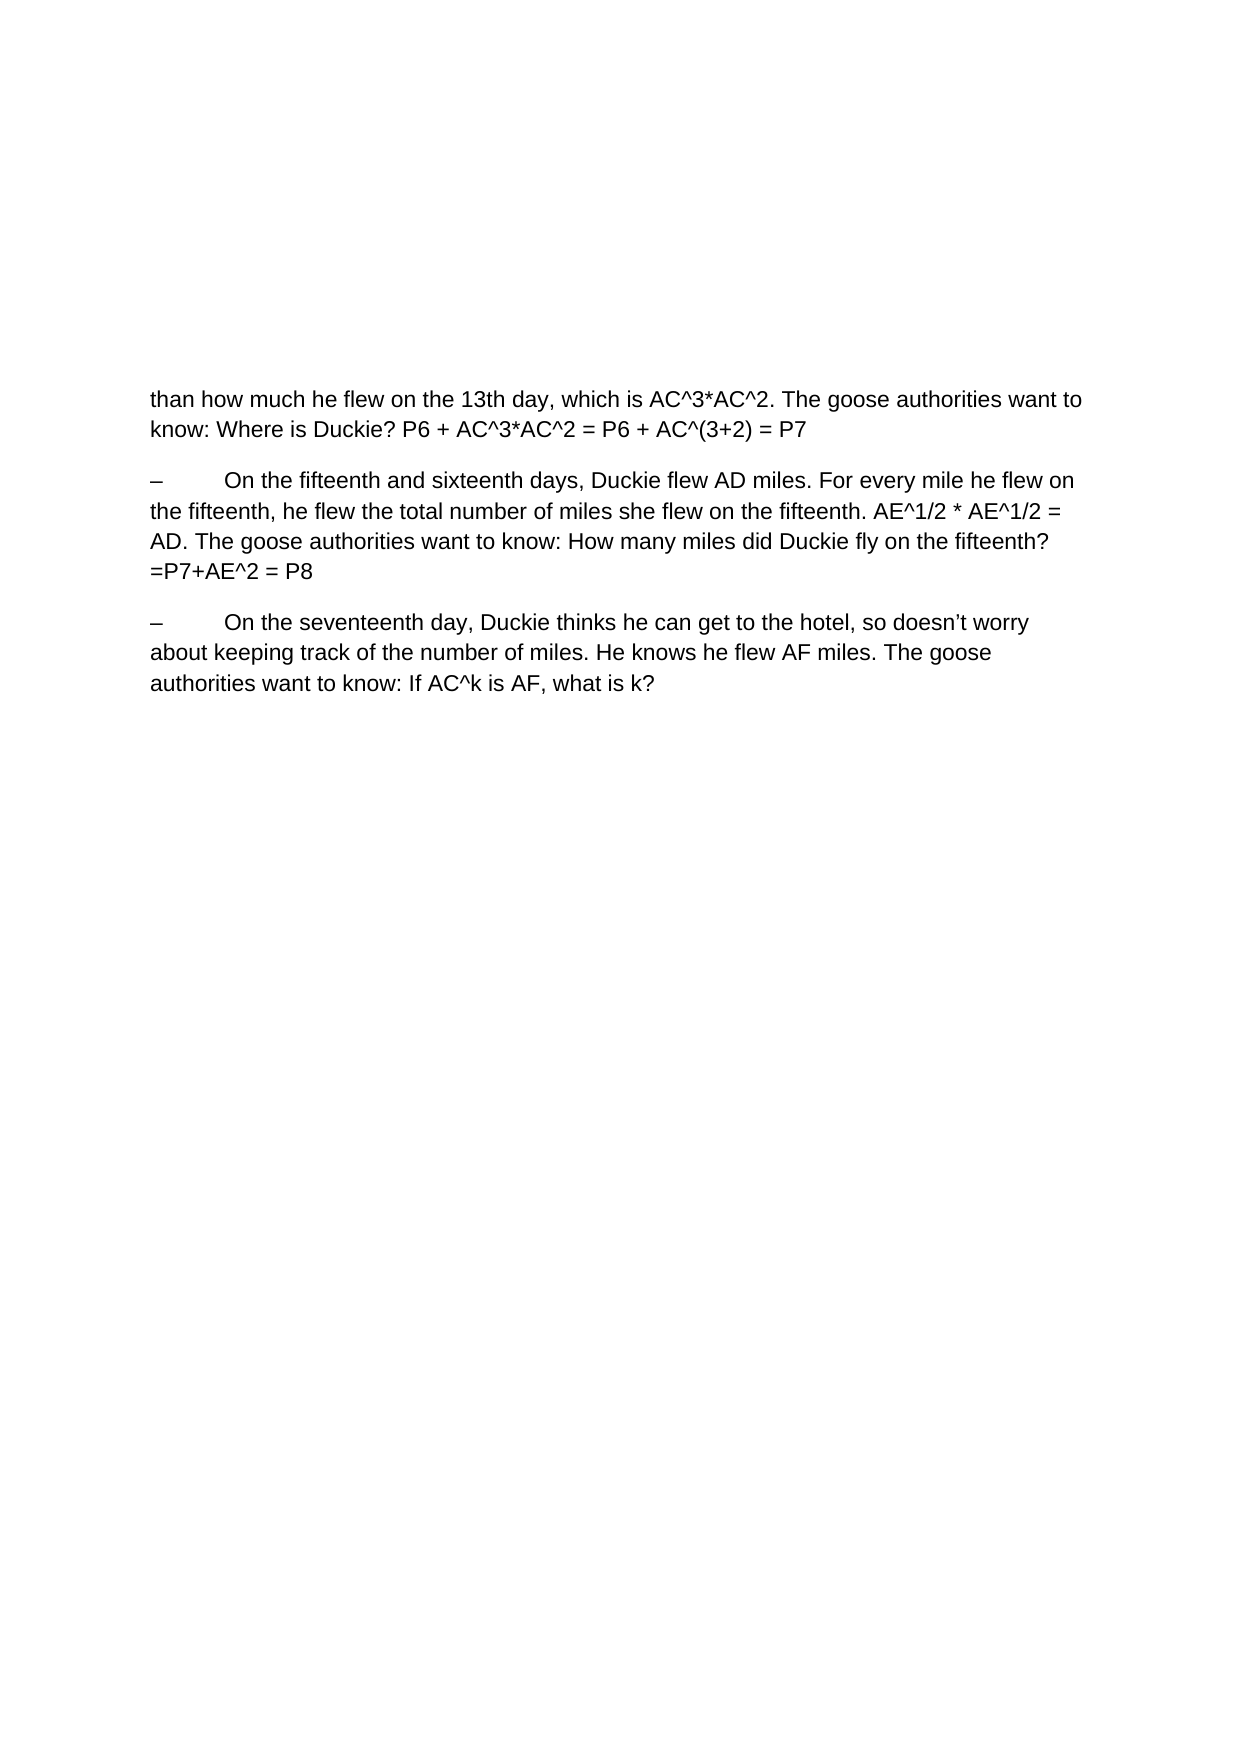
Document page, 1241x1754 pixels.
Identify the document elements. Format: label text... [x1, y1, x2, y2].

list On the seventeenth day, Duckie thinks he can get to the hotel, so doesn’t worry about keeping track of the number of miles. He knows he flew AF miles. The goose authorities want to know: If AC^k is AF, what is k? [150, 609, 1090, 696]
list than how much he flew on the 13th day, which is AC^3*AC^2. The goose authorities want to know: Where is Duckie? P6 + AC^3*AC^2 = P6 + AC^(3+2) = P7 [150, 386, 1090, 443]
list On the fifteenth and sixteenth days, Duckie flew AD miles. For every mile he flew on the fifteenth, he flew the total number of miles she flew on the fifteenth. AE^1/2 * AE^1/2 = AD. The goose authorities want to know: How many miles did Duckie fly on the fifteenth? =P7+AE^2 = P8 [150, 467, 1090, 584]
